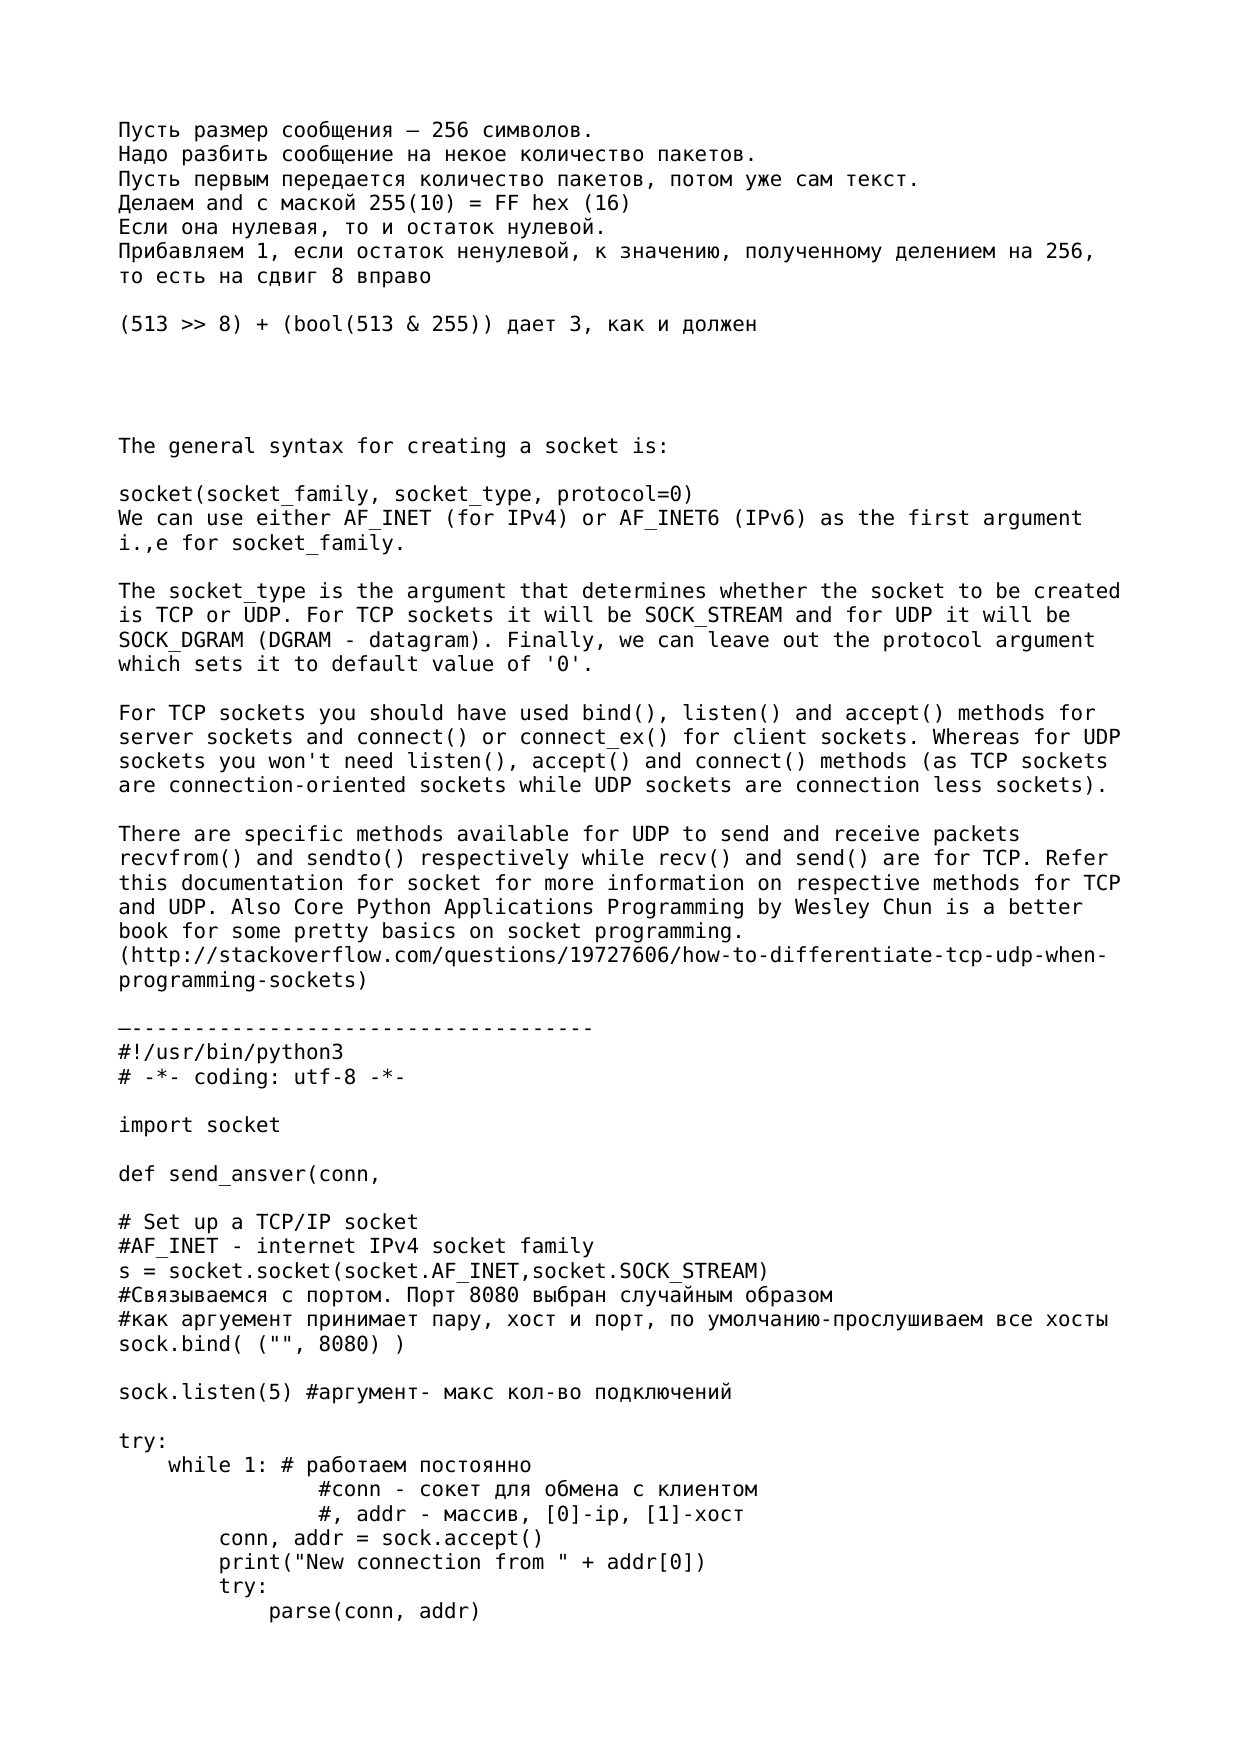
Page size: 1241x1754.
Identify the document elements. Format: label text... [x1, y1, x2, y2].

text #как аргуемент принимает пару, хост и порт, по умолчанию-прослушиваем все хосты [118, 1307, 1122, 1332]
text sock.listen(5) #аргумент- макс кол-во подключений [118, 1380, 1122, 1404]
text The socket_type is the argument that determines whether the socket to be created is TCP or UDP. For TCP sockets it will be SOCK_STREAM and for UDP it will be SOCK_DGRAM (DGRAM - datagram). Finally, we can leave out the protocol argument which sets it to default value of '0'. [118, 579, 1122, 676]
text sock.bind( ("", 8080) ) [118, 1332, 1122, 1356]
text –------------------------------------- [118, 1016, 1122, 1040]
text while 1: # работаем постоянно [118, 1453, 1122, 1477]
text We can use either AF_INET (for IPv4) or AF_INET6 (IPv6) as the first argument i.,e for socket_family. [118, 506, 1122, 555]
text #Связываемся с портом. Порт 8080 выбран случайным образом [118, 1283, 1122, 1307]
text print("New connection from " + addr[0]) [118, 1550, 1122, 1574]
text s = socket.socket(socket.AF_INET,socket.SOCK_STREAM) [118, 1259, 1122, 1283]
text try: [118, 1574, 1122, 1599]
text (513 >> 8) + (bool(513 & 255)) дает 3, как и должен [118, 312, 1122, 337]
text try: [118, 1429, 1122, 1453]
text #conn - сокет для обмена с клиентом [118, 1477, 1122, 1502]
text import socket [118, 1113, 1122, 1137]
text # -*- coding: utf-8 -*- [118, 1065, 1122, 1089]
text (http://stackoverflow.com/questions/19727606/how-to-differentiate-tcp-udp-when-programming-sockets) [118, 943, 1122, 992]
text The general syntax for creating a socket is: [118, 434, 1122, 458]
text Пусть размер сообщения — 256 символов. [118, 118, 1122, 142]
text #!/usr/bin/python3 [118, 1040, 1122, 1065]
text There are specific methods available for UDP to send and receive packets recvfrom() and sendto() respectively while recv() and send() are for TCP. Refer this documentation for socket for more information on respective methods for TCP and UDP. Also Core Python Applications Programming by Wesley Chun is a better book for some pretty basics on socket programming. [118, 822, 1122, 943]
text For TCP sockets you should have used bind(), listen() and accept() methods for server sockets and connect() or connect_ex() for client sockets. Whereas for UDP sockets you won't need listen(), accept() and connect() methods (as TCP sockets are connection-oriented sockets while UDP sockets are connection less sockets). [118, 701, 1122, 798]
text Пусть первым передается количество пакетов, потом уже сам текст. [118, 167, 1122, 191]
text #, addr - массив, [0]-ip, [1]-хост [118, 1502, 1122, 1526]
text Прибавляем 1, если остаток ненулевой, к значению, полученному делением на 256, то есть на сдвиг 8 вправо [118, 239, 1122, 288]
text #AF_INET - internet IPv4 socket family [118, 1234, 1122, 1259]
text parse(conn, addr) [118, 1599, 1122, 1623]
text Если она нулевая, то и остаток нулевой. [118, 215, 1122, 239]
text conn, addr = sock.accept() [118, 1526, 1122, 1550]
text Делаем and с маской 255(10) = FF hex (16) [118, 191, 1122, 215]
text def send_ansver(conn, [118, 1162, 1122, 1186]
text socket(socket_family, socket_type, protocol=0) [118, 482, 1122, 506]
text # Set up a TCP/IP socket [118, 1210, 1122, 1234]
text Надо разбить сообщение на некое количество пакетов. [118, 142, 1122, 167]
